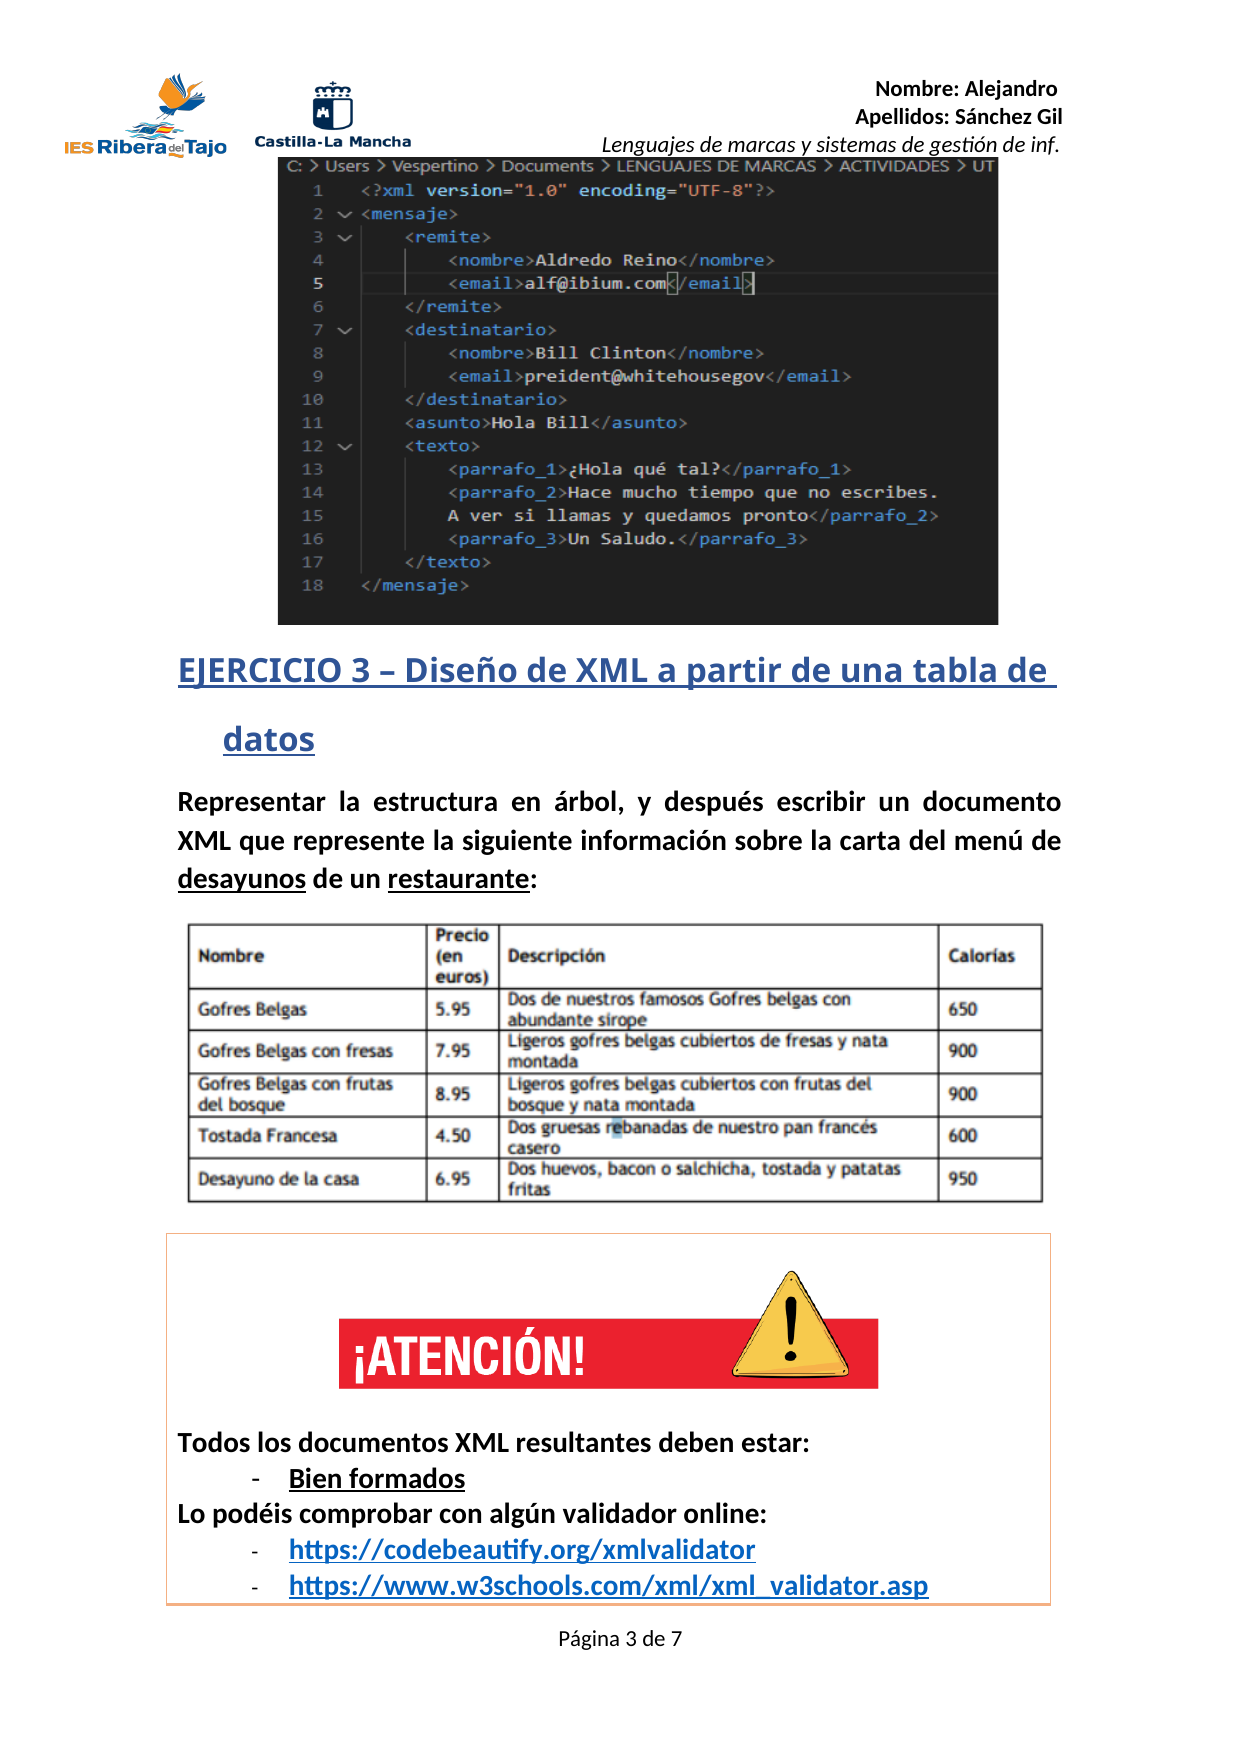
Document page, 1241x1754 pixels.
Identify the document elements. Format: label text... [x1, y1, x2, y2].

subtitle EJERCICIO 3 – Diseño de XML a partir de una tabla de datos [177, 158, 1063, 761]
text Representar la estructura en árbol, y después escribir un documento XML que represente la siguiente información sobre la carta del menú de desayunos de un restaurante: [177, 783, 1063, 896]
table_header Todos los documentos XML resultantes deben estar: Bien formados Lo podéis comprobar con algún validador online: https://codebeautify.org/xmlvalidator https://www.w3schools.com/xml/xml_validator.asp [167, 1234, 1050, 1602]
picture [177, 915, 1063, 1215]
picture [338, 1270, 879, 1389]
picture [233, 73, 999, 625]
picture [65, 73, 227, 158]
